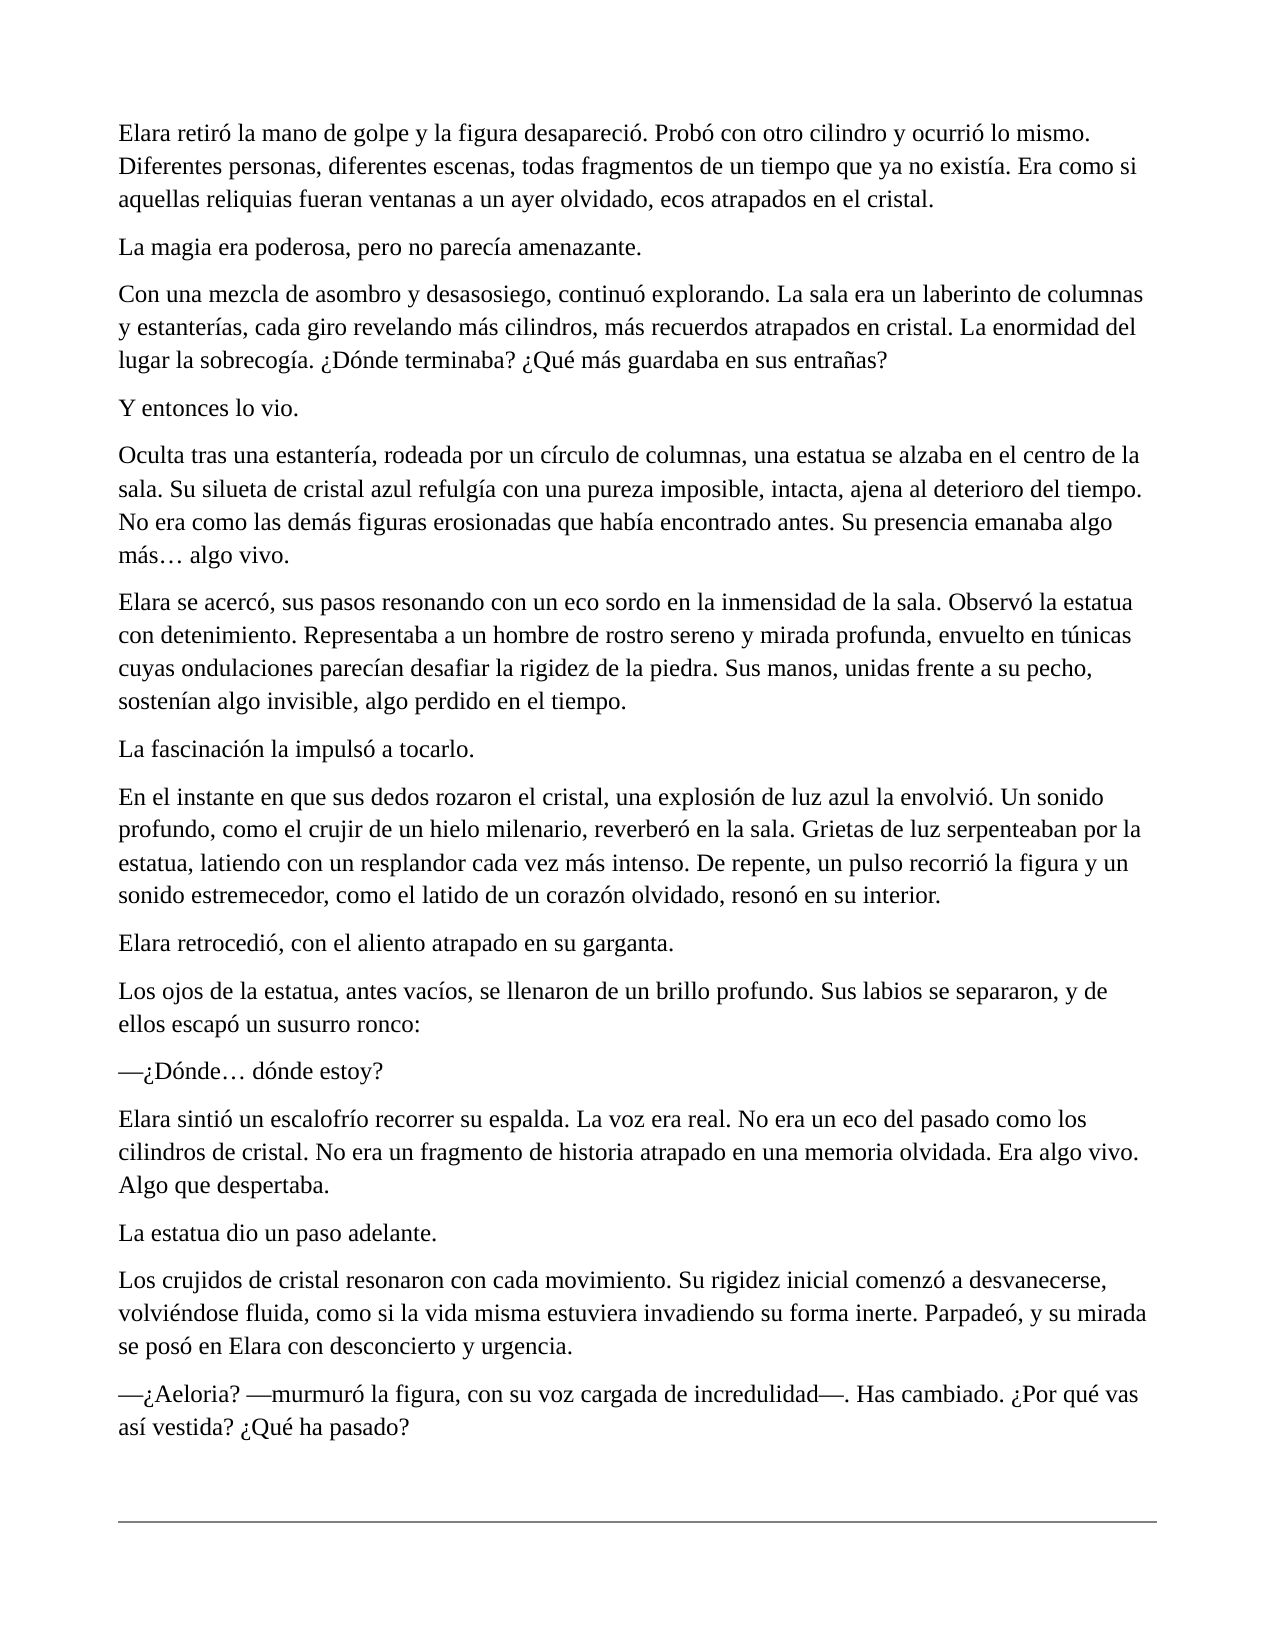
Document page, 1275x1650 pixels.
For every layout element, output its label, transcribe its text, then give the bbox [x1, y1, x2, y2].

text La estatua dio un paso adelante. [118, 1218, 1157, 1246]
text La magia era poderosa, pero no parecía amenazante. [118, 232, 1157, 261]
text Los ojos de la estatua, antes vacíos, se llenaron de un brillo profundo. Sus labios se separaron, y de ellos escapó un susurro ronco: [118, 976, 1157, 1038]
text Elara retiró la mano de golpe y la figura desapareció. Probó con otro cilindro y ocurrió lo mismo. Diferentes personas, diferentes escenas, todas fragmentos de un tiempo que ya no existía. Era como si aquellas reliquias fueran ventanas a un ayer olvidado, ecos atrapados en el cristal. [118, 118, 1157, 213]
text Elara se acercó, sus pasos resonando con un eco sordo en la inmensidad de la sala. Observó la estatua con detenimiento. Representaba a un hombre de rostro sereno y mirada profunda, envuelto en túnicas cuyas ondulaciones parecían desafiar la rigidez de la piedra. Sus manos, unidas frente a su pecho, sostenían algo invisible, algo perdido en el tiempo. [118, 587, 1157, 715]
text Y entonces lo vio. [118, 393, 1157, 422]
text Oculta tras una estantería, rodeada por un círculo de columnas, una estatua se alzaba en el centro de la sala. Su silueta de cristal azul refulgía con una pureza imposible, intacta, ajena al deterioro del tiempo. No era como las demás figuras erosionadas que había encontrado antes. Su presencia emanaba algo más… algo vivo. [118, 441, 1157, 568]
text —¿Dónde… dónde estoy? [118, 1056, 1157, 1085]
text En el instante en que sus dedos rozaron el cristal, una explosión de luz azul la envolvió. Un sonido profundo, como el crujir de un hielo milenario, reverberó en la sala. Grietas de luz serpenteaban por la estatua, latiendo con un resplandor cada vez más intenso. De repente, un pulso recorrió la figura y un sonido estremecedor, como el latido de un corazón olvidado, resonó en su interior. [118, 782, 1157, 909]
text Con una mezcla de asombro y desasosiego, continuó explorando. La sala era un laberinto de columnas y estanterías, cada giro revelando más cilindros, más recuerdos atrapados en cristal. La enormidad del lugar la sobrecogía. ¿Dónde terminaba? ¿Qué más guardaba en sus entrañas? [118, 279, 1157, 374]
text La fascinación la impulsó a tocarlo. [118, 734, 1157, 763]
text Elara sintió un escalofrío recorrer su espalda. La voz era real. No era un eco del pasado como los cilindros de cristal. No era un fragmento de historia atrapado en una memoria olvidada. Era algo vivo. Algo que despertaba. [118, 1104, 1157, 1199]
text Elara retrocedió, con el aliento atrapado en su garganta. [118, 928, 1157, 957]
text Los crujidos de cristal resonaron con cada movimiento. Su rigidez inicial comenzó a desvanecerse, volviéndose fluida, como si la vida misma estuviera invadiendo su forma inerte. Parpadeó, y su mirada se posó en Elara con desconcierto y urgencia. [118, 1265, 1157, 1360]
text —¿Aeloria? —murmuró la figura, con su voz cargada de incredulidad—. Has cambiado. ¿Por qué vas así vestida? ¿Qué ha pasado? [118, 1379, 1157, 1441]
